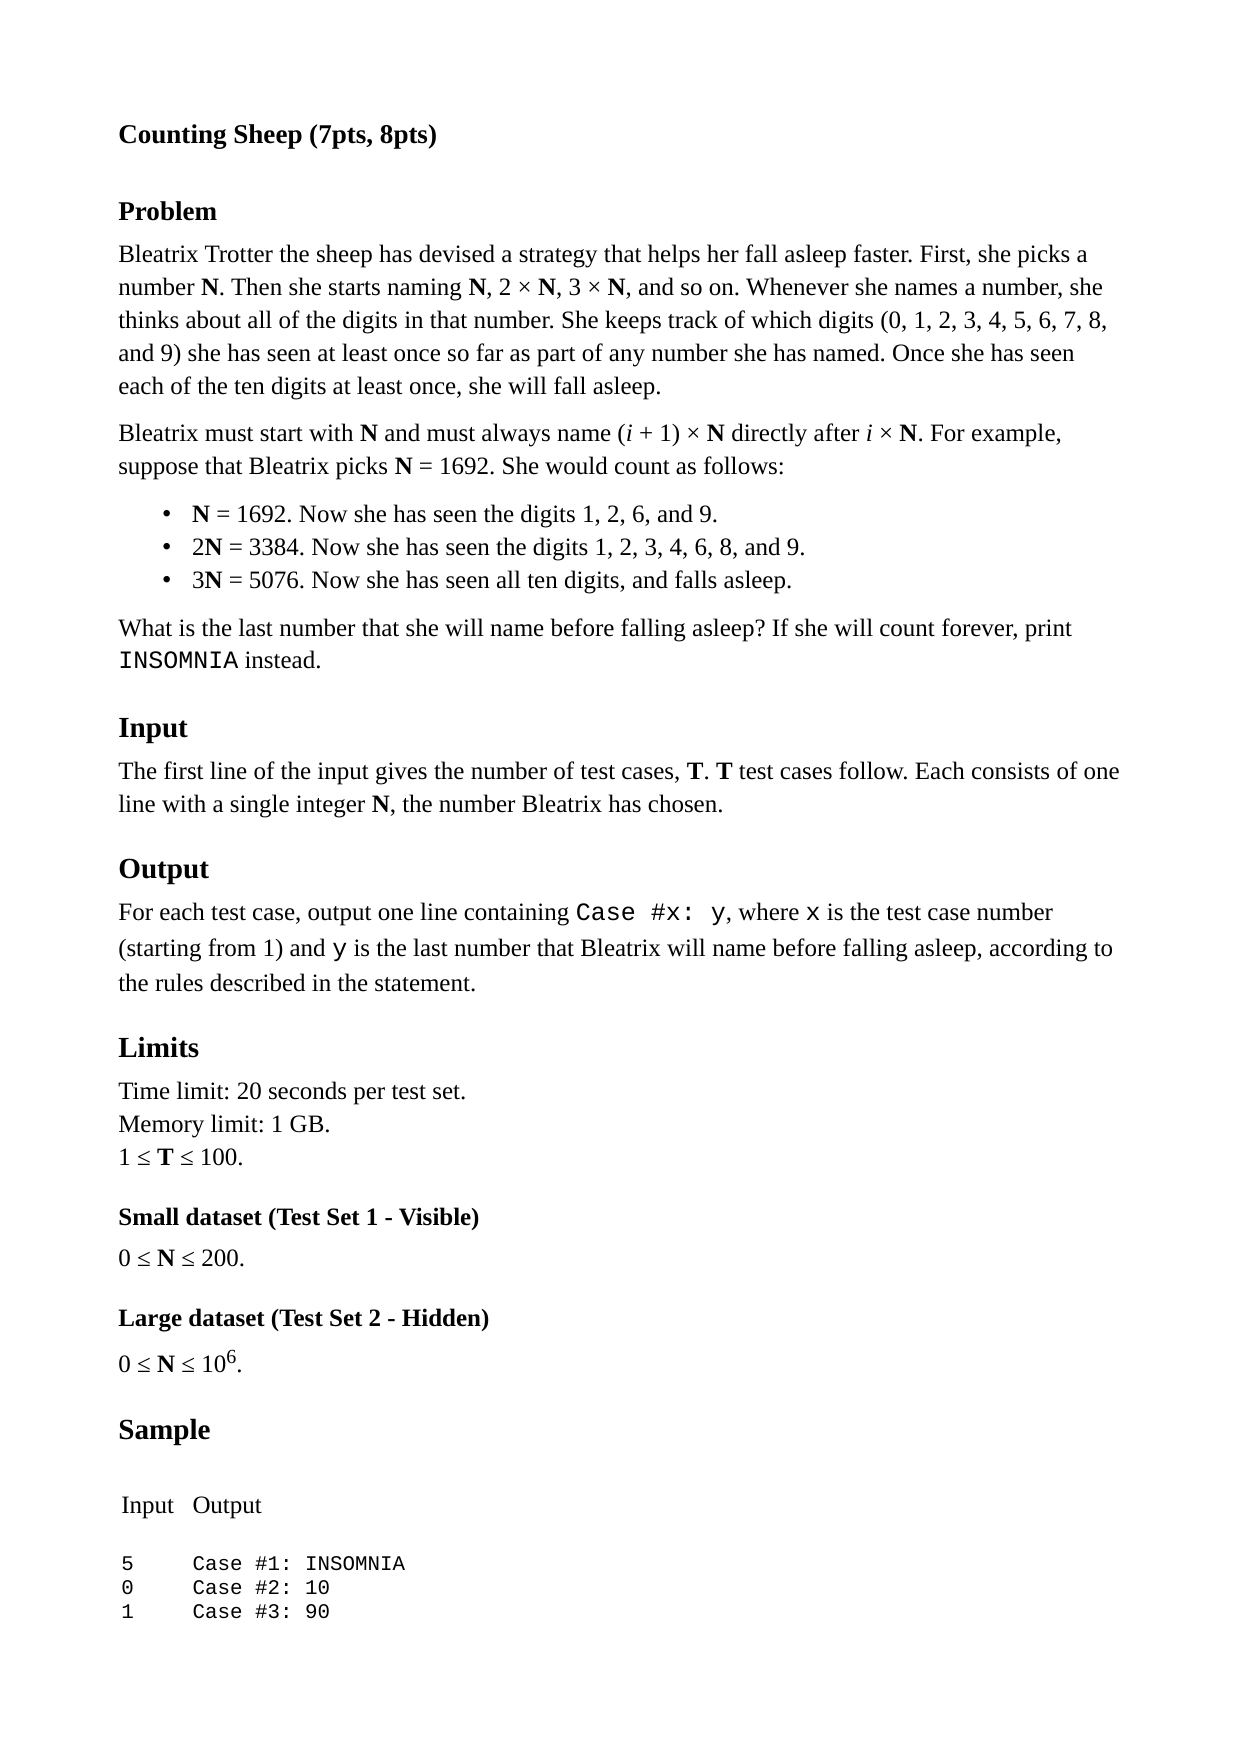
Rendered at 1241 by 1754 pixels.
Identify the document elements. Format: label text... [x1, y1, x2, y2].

subtitle Large dataset (Test Set 2 - Hidden) [118, 1303, 1122, 1332]
text What is the last number that she will name before falling asleep? If she will count forever, print INSOMNIA instead. [118, 613, 1122, 676]
text Counting Sheep (7pts, 8pts) [118, 118, 1122, 149]
table_header Output [189, 1459, 418, 1551]
subtitle Input [118, 710, 1122, 744]
text For each test case, output one line containing Case #x: y, where x is the test case number (starting from 1) and y is the last number that Bleatrix will name before falling asleep, according to the rules described in the statement. [118, 897, 1122, 996]
list N = 1692. Now she has seen the digits 1, 2, 6, and 9. [162, 499, 1122, 528]
subtitle Sample [118, 1412, 1122, 1446]
text The first line of the input gives the number of test cases, T. T test cases follow. Each consists of one line with a single integer N, the number Bleatrix has chosen. [118, 756, 1122, 818]
subtitle Problem [118, 195, 1122, 226]
subtitle Output [118, 851, 1122, 885]
subtitle Small dataset (Test Set 1 - Visible) [118, 1202, 1122, 1231]
text Bleatrix Trotter the sheep has devised a strategy that helps her fall asleep faster. First, she picks a number N. Then she starts naming N, 2 × N, 3 × N, and so on. Whenever she names a number, she thinks about all of the digits in that number. She keeps track of which digits (0, 1, 2, 3, 4, 5, 6, 7, 8, and 9) she has seen at least once so far as part of any number she has named. Once she has seen each of the ten digits at least once, she will fall asleep. [118, 239, 1122, 399]
table_header Input [118, 1459, 189, 1551]
text 0 ≤ N ≤ 106. [118, 1345, 1122, 1378]
text Time limit: 20 seconds per test set. Memory limit: 1 GB. 1 ≤ T ≤ 100. [118, 1076, 1122, 1171]
table_cell Case #1: INSOMNIA Case #2: 10 Case #3: 90 [189, 1551, 418, 1627]
text Bleatrix must start with N and must always name (i + 1) × N directly after i × N. For example, suppose that Bleatrix picks N = 1692. She would count as follows: [118, 418, 1122, 480]
table_cell 5 0 1 [118, 1551, 189, 1627]
list 2N = 3384. Now she has seen the digits 1, 2, 3, 4, 6, 8, and 9. [162, 532, 1122, 561]
list 3N = 5076. Now she has seen all ten digits, and falls asleep. [162, 565, 1122, 594]
subtitle Limits [118, 1030, 1122, 1063]
text 0 ≤ N ≤ 200. [118, 1243, 1122, 1272]
